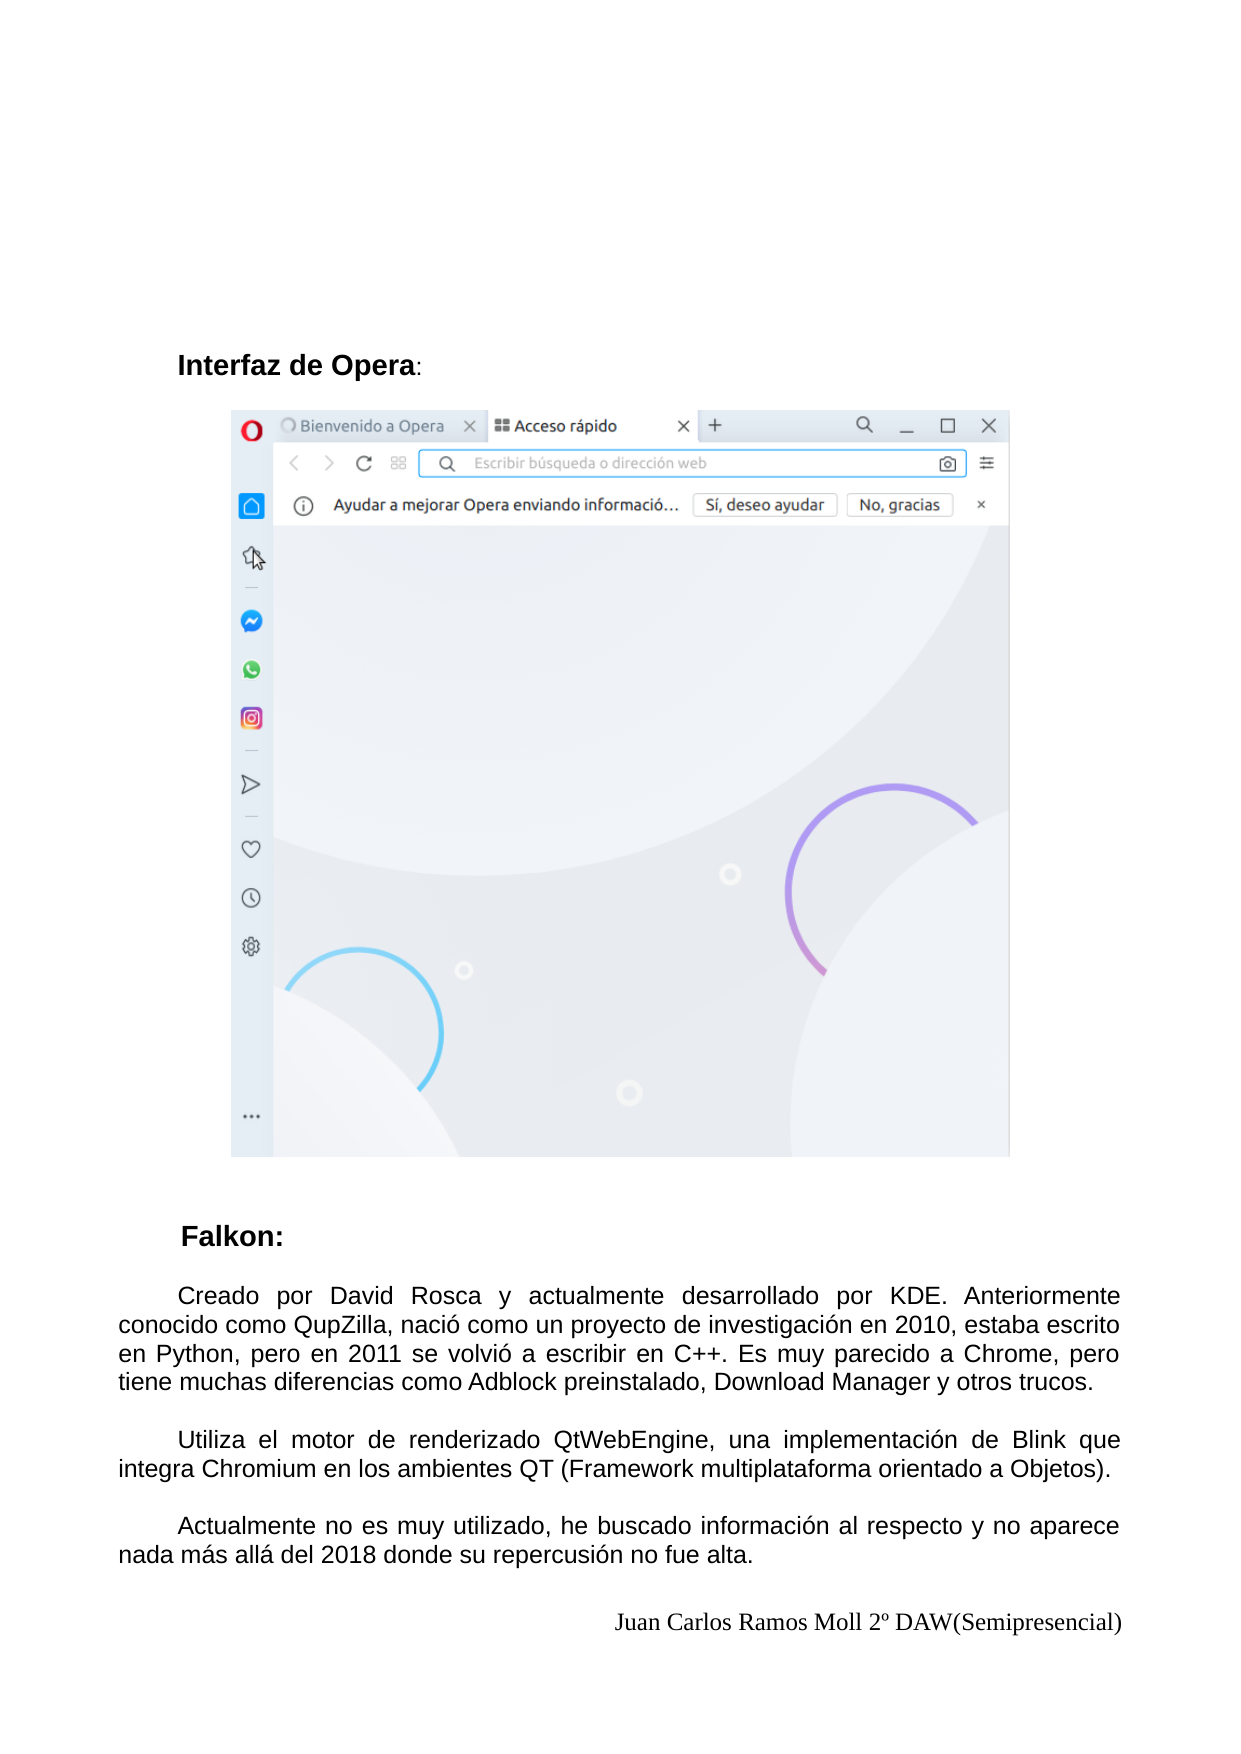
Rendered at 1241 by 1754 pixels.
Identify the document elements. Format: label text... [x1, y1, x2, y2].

text Creado por David Rosca y actualmente desarrollado por KDE. Anteriormente conocido como QupZilla, nació como un proyecto de investigación en 2010, estaba escrito en Python, pero en 2011 se volvió a escribir en C++. Es muy parecido a Chrome, pero tiene muchas diferencias como Adblock preinstalado, Download Manager y otros trucos. [118, 1281, 1122, 1396]
text Interfaz de Opera: [118, 348, 1122, 382]
text Actualmente no es muy utilizado, he buscado información al respecto y no aparece nada más allá del 2018 donde su repercusión no fue alta. [118, 1511, 1122, 1568]
picture [231, 410, 1010, 1157]
text Utiliza el motor de renderizado QtWebEngine, una implementación de Blink que integra Chromium en los ambientes QT (Framework multiplataforma orientado a Objetos). [118, 1425, 1122, 1482]
text Falkon: [118, 1219, 1122, 1252]
